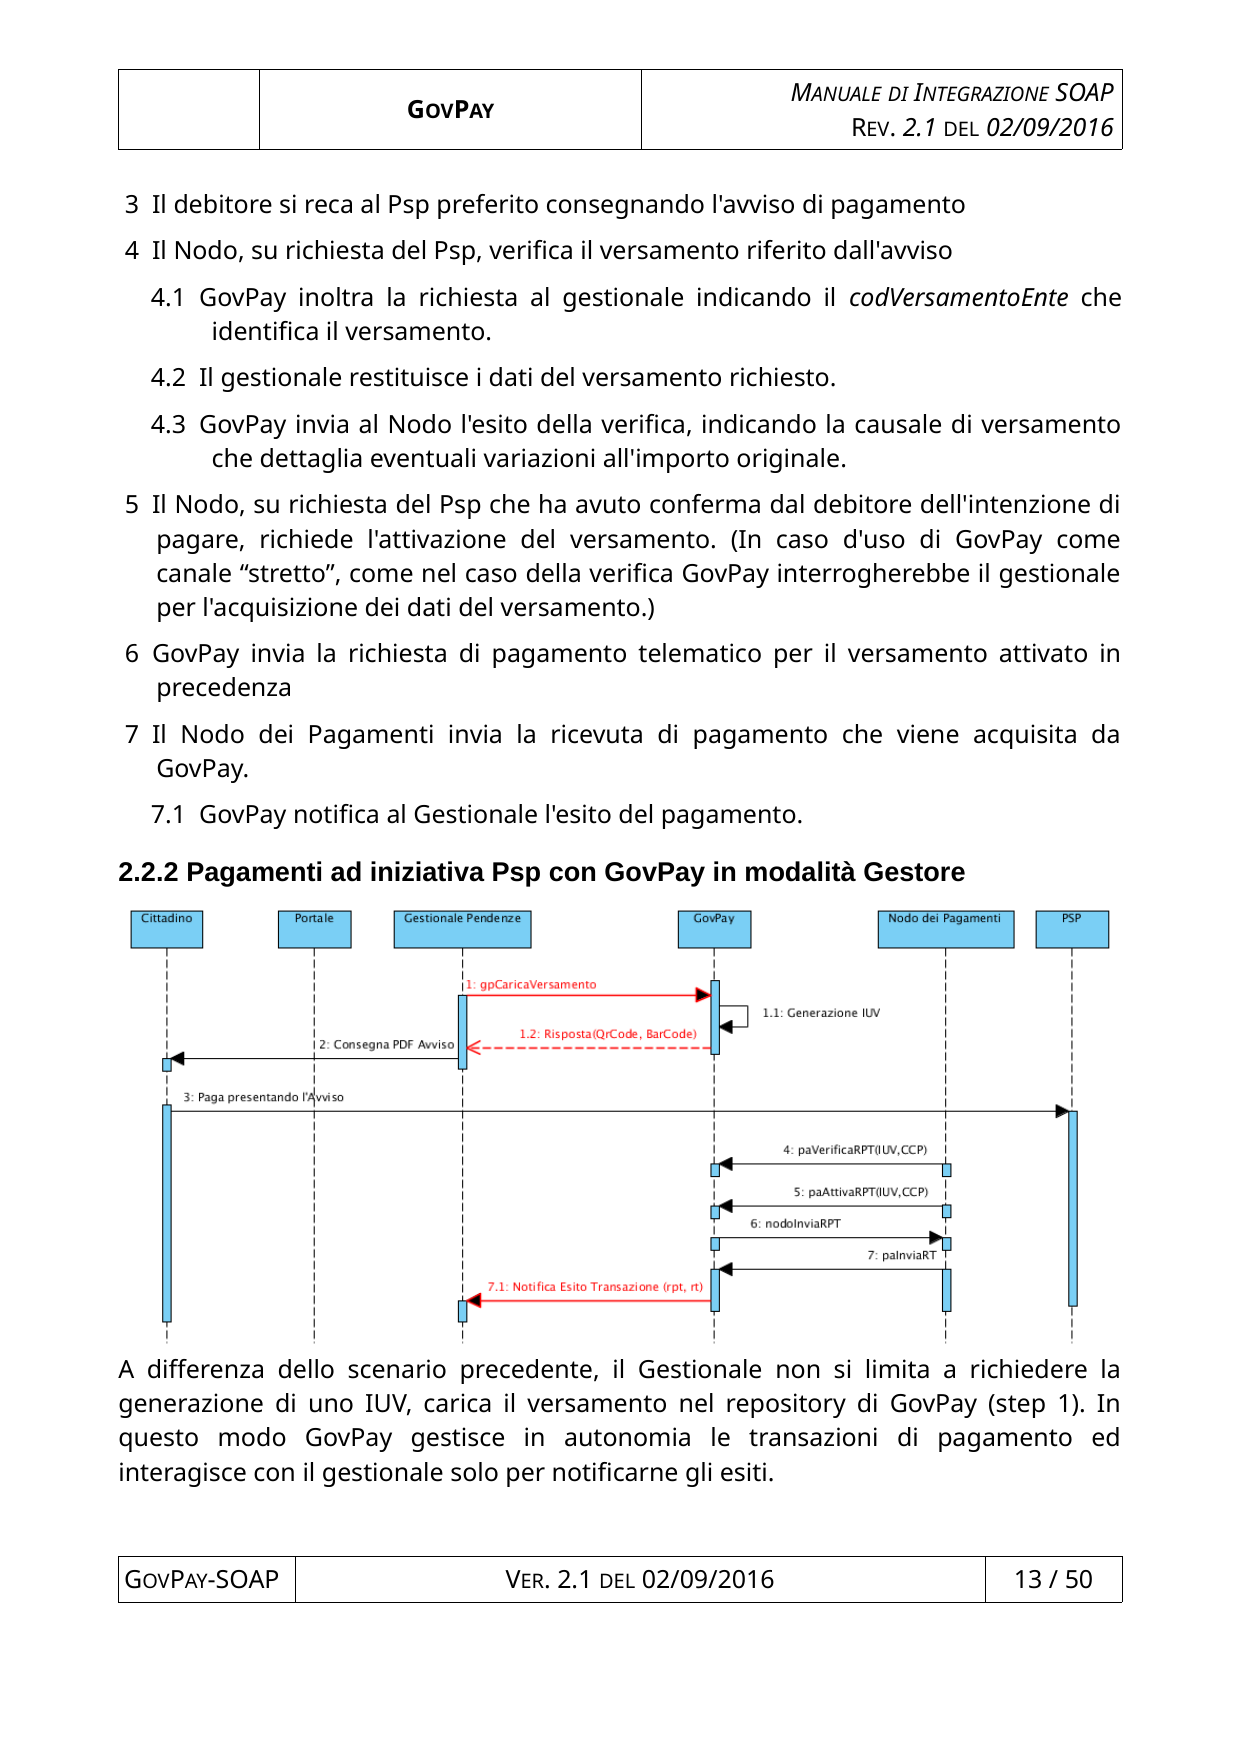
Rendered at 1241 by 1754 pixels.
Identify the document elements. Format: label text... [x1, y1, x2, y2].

list GovPay invia al Nodo l'esito della verifica, indicando la causale di versamento che dettaglia eventuali variazioni all'importo originale. [144, 407, 1122, 475]
list Il Nodo dei Pagamenti invia la ricevuta di pagamento che viene acquisita da GovPay. [118, 717, 1122, 785]
list Il Nodo, su richiesta del Psp, verifica il versamento riferito dall'avviso [118, 233, 1122, 267]
list GovPay notifica al Gestionale l'esito del pagamento. [144, 797, 1122, 831]
list Il gestionale restituisce i dati del versamento richiesto. [144, 360, 1122, 394]
text A differenza dello scenario precedente, il Gestionale non si limita a richiedere la generazione di uno IUV, carica il versamento nel repository di GovPay (step 1). In questo modo GovPay gestisce in autonomia le transazioni di pagamento ed interagisce con il gestionale solo per notificarne gli esiti. [118, 1352, 1122, 1488]
list Il Nodo, su richiesta del Psp che ha avuto conferma dal debitore dell'intenzione di pagare, richiede l'attivazione del versamento. (In caso d'uso di GovPay come canale “stretto”, come nel caso della verifica GovPay interrogherebbe il gestionale per l'acquisizione dei dati del versamento.) [118, 487, 1122, 623]
list Il debitore si reca al Psp preferito consegnando l'avviso di pagamento [118, 186, 1122, 220]
subtitle Pagamenti ad iniziativa Psp con GovPay in modalità Gestore [118, 856, 1122, 887]
list GovPay invia la richiesta di pagamento telematico per il versamento attivato in precedenza [118, 636, 1122, 704]
list GovPay inoltra la richiesta al gestionale indicando il codVersamentoEnte che identifica il versamento. [144, 279, 1122, 347]
picture [118, 900, 1123, 1352]
